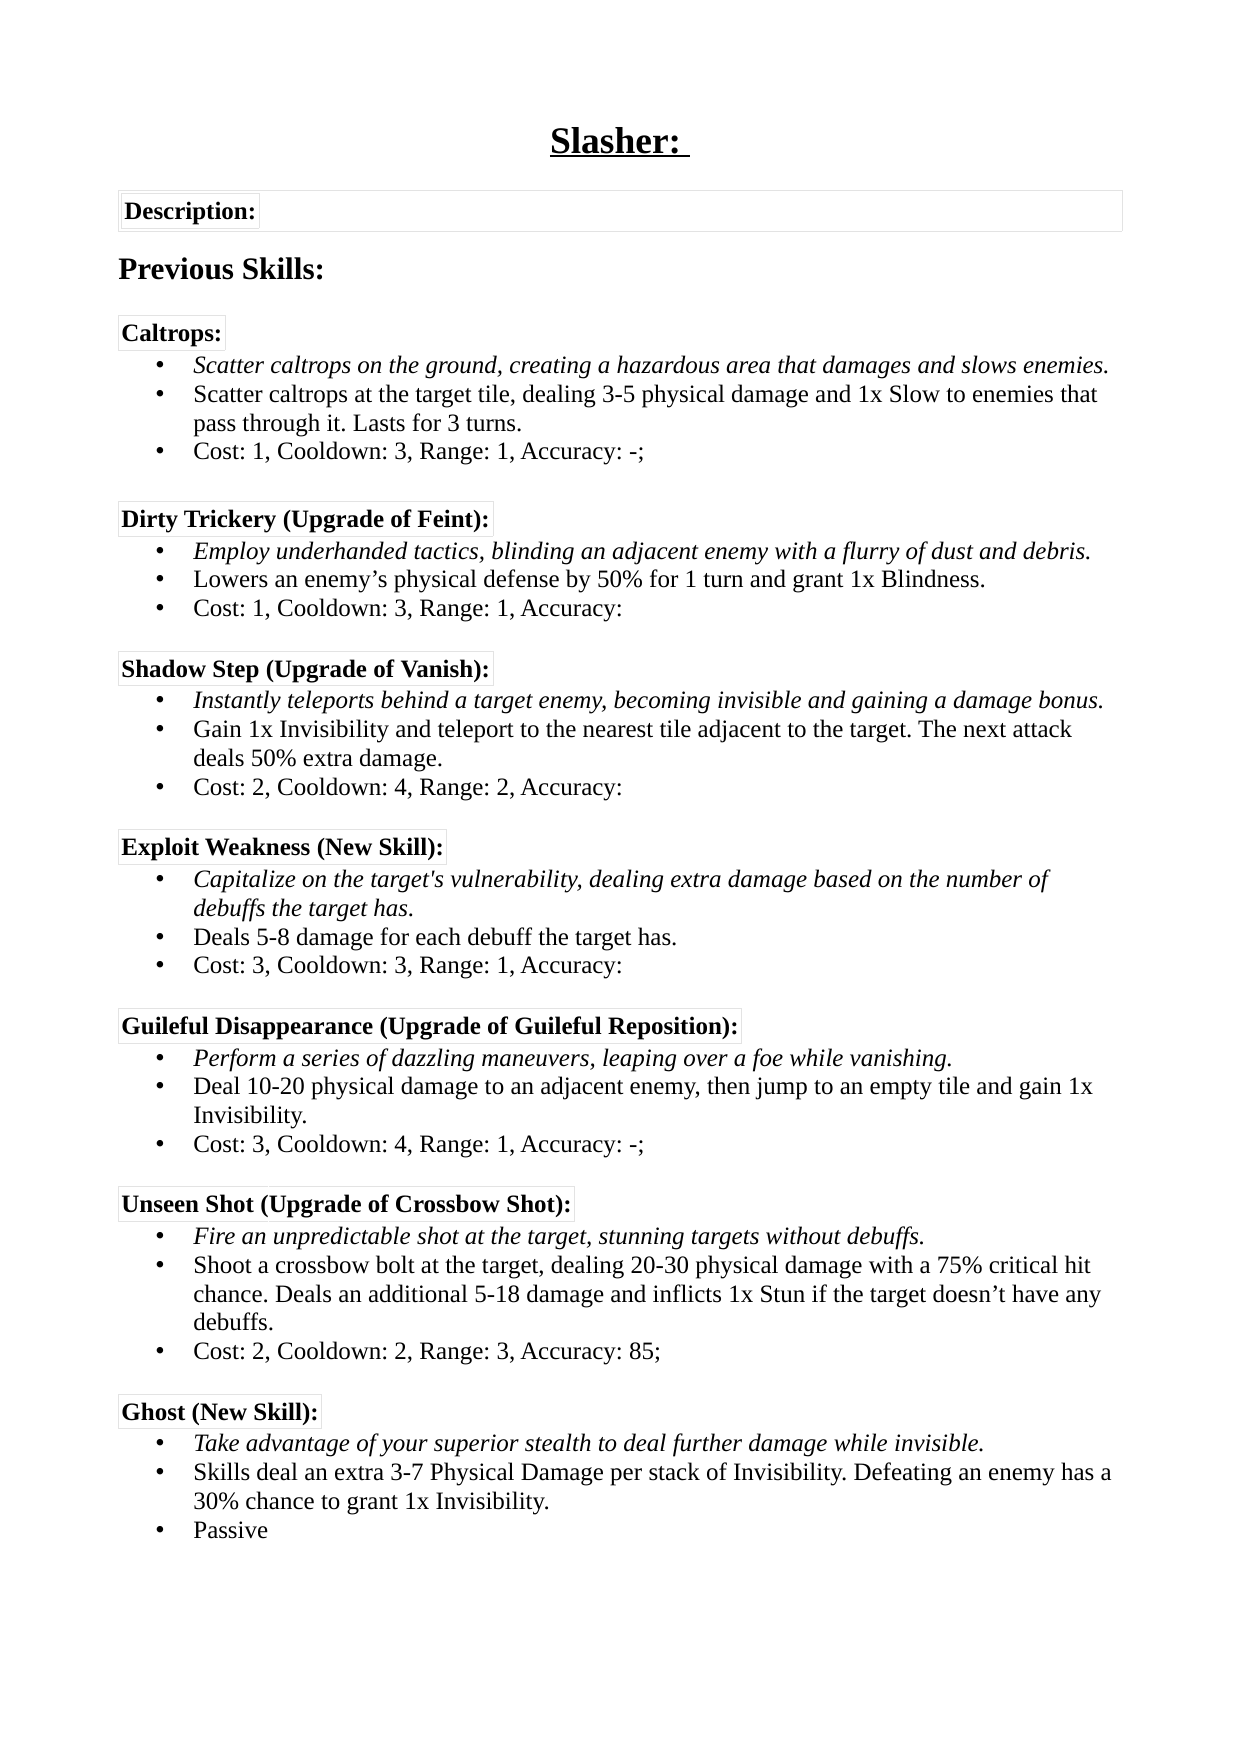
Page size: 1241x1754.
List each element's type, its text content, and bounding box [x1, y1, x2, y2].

text [226, 315, 1122, 350]
text Guileful Disappearance (Upgrade of Guileful Reposition): [119, 1009, 741, 1043]
list Cost: 3, Cooldown: 4, Range: 1, Accuracy: -; [156, 1129, 1122, 1158]
list Capitalize on the target's vulnerability, dealing extra damage based on the number of debuffs the target has. [156, 864, 1122, 922]
list Deal 10-20 physical damage to an adjacent enemy, then jump to an empty tile and gain 1x Invisibility. [156, 1071, 1122, 1129]
text Caltrops: [119, 316, 225, 350]
list Cost: 2, Cooldown: 2, Range: 3, Accuracy: 85; [156, 1336, 1122, 1365]
list Fire an unpredictable shot at the target, stunning targets without debuffs. [156, 1221, 1122, 1250]
text [322, 1394, 1122, 1428]
list Gain 1x Invisibility and teleport to the nearest tile adjacent to the target. The next attack deals 50% extra damage. [156, 714, 1122, 772]
text Exploit Weakness (New Skill): [119, 830, 446, 864]
list Employ underhanded tactics, blinding an adjacent enemy with a flurry of dust and debris. [156, 536, 1122, 564]
list Perform a series of dazzling maneuvers, leaping over a foe while vanishing. [156, 1043, 1122, 1071]
text [742, 1008, 1122, 1043]
list Scatter caltrops on the ground, creating a hazardous area that damages and slows enemies. [156, 350, 1122, 379]
text [447, 829, 1122, 864]
list Passive [156, 1515, 1122, 1543]
text Slasher: [118, 118, 1122, 161]
list Take advantage of your superior stealth to deal further damage while invisible. [156, 1428, 1122, 1457]
text Shadow Step (Upgrade of Vanish): [119, 652, 493, 685]
list Cost: 2, Cooldown: 4, Range: 2, Accuracy: [156, 772, 1122, 801]
list Deals 5-8 damage for each debuff the target has. [156, 922, 1122, 950]
text Description: [119, 191, 1122, 231]
text [494, 651, 1122, 686]
list Skills deal an extra 3-7 Physical Damage per stack of Invisibility. Defeating an enemy has a 30% chance to grant 1x Invisibility. [156, 1457, 1122, 1515]
list Instantly teleports behind a target enemy, becoming invisible and gaining a damage bonus. [156, 686, 1122, 714]
list Cost: 1, Cooldown: 3, Range: 1, Accuracy: [156, 593, 1122, 622]
text [575, 1186, 1122, 1221]
list Cost: 3, Cooldown: 3, Range: 1, Accuracy: [156, 950, 1122, 979]
text Dirty Trickery (Upgrade of Feint): [119, 502, 493, 536]
text Previous Skills: [118, 251, 1122, 287]
list Cost: 1, Cooldown: 3, Range: 1, Accuracy: -; [156, 436, 1122, 465]
text [494, 501, 1122, 536]
text Ghost (New Skill): [119, 1395, 321, 1428]
list Lowers an enemy’s physical defense by 50% for 1 turn and grant 1x Blindness. [156, 564, 1122, 593]
list Shoot a crossbow bolt at the target, dealing 20-30 physical damage with a 75% critical hit chance. Deals an additional 5-18 damage and inflicts 1x Stun if the target doesn’t have any debuffs. [156, 1250, 1122, 1336]
list Scatter caltrops at the target tile, dealing 3-5 physical damage and 1x Slow to enemies that pass through it. Lasts for 3 turns. [156, 379, 1122, 436]
text Unseen Shot (Upgrade of Crossbow Shot): [119, 1187, 574, 1221]
